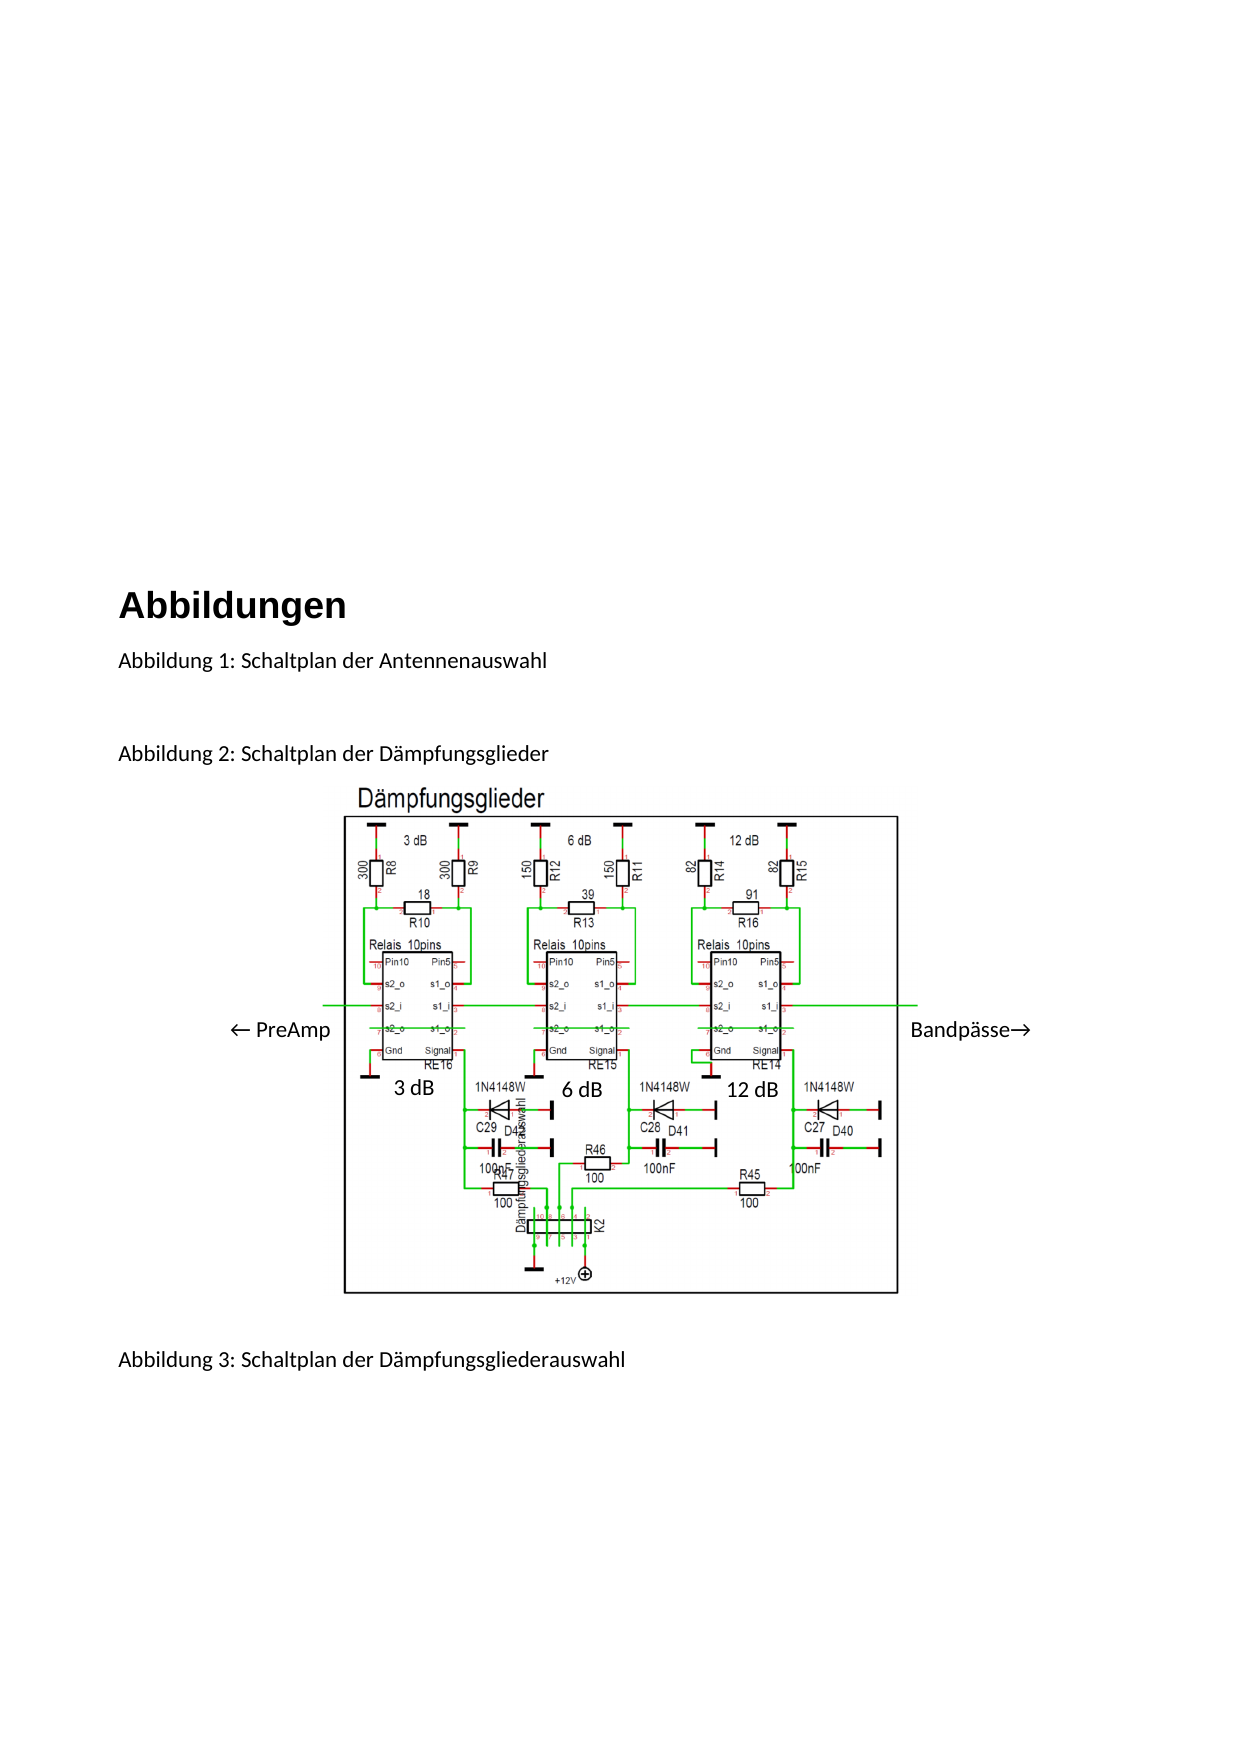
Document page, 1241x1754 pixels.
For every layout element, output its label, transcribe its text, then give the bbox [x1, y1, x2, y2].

text Abbildung 3: Schaltplan der Dämpfungsgliederauswahl [118, 1345, 1122, 1373]
text Abbildung 1: Schaltplan der Antennenauswahl [118, 646, 1122, 674]
picture [322, 1027, 327, 1036]
text Abbildung 2: Schaltplan der Dämpfungsglieder [118, 739, 1122, 768]
text Abbildungen [118, 584, 1122, 627]
picture [322, 786, 918, 1296]
